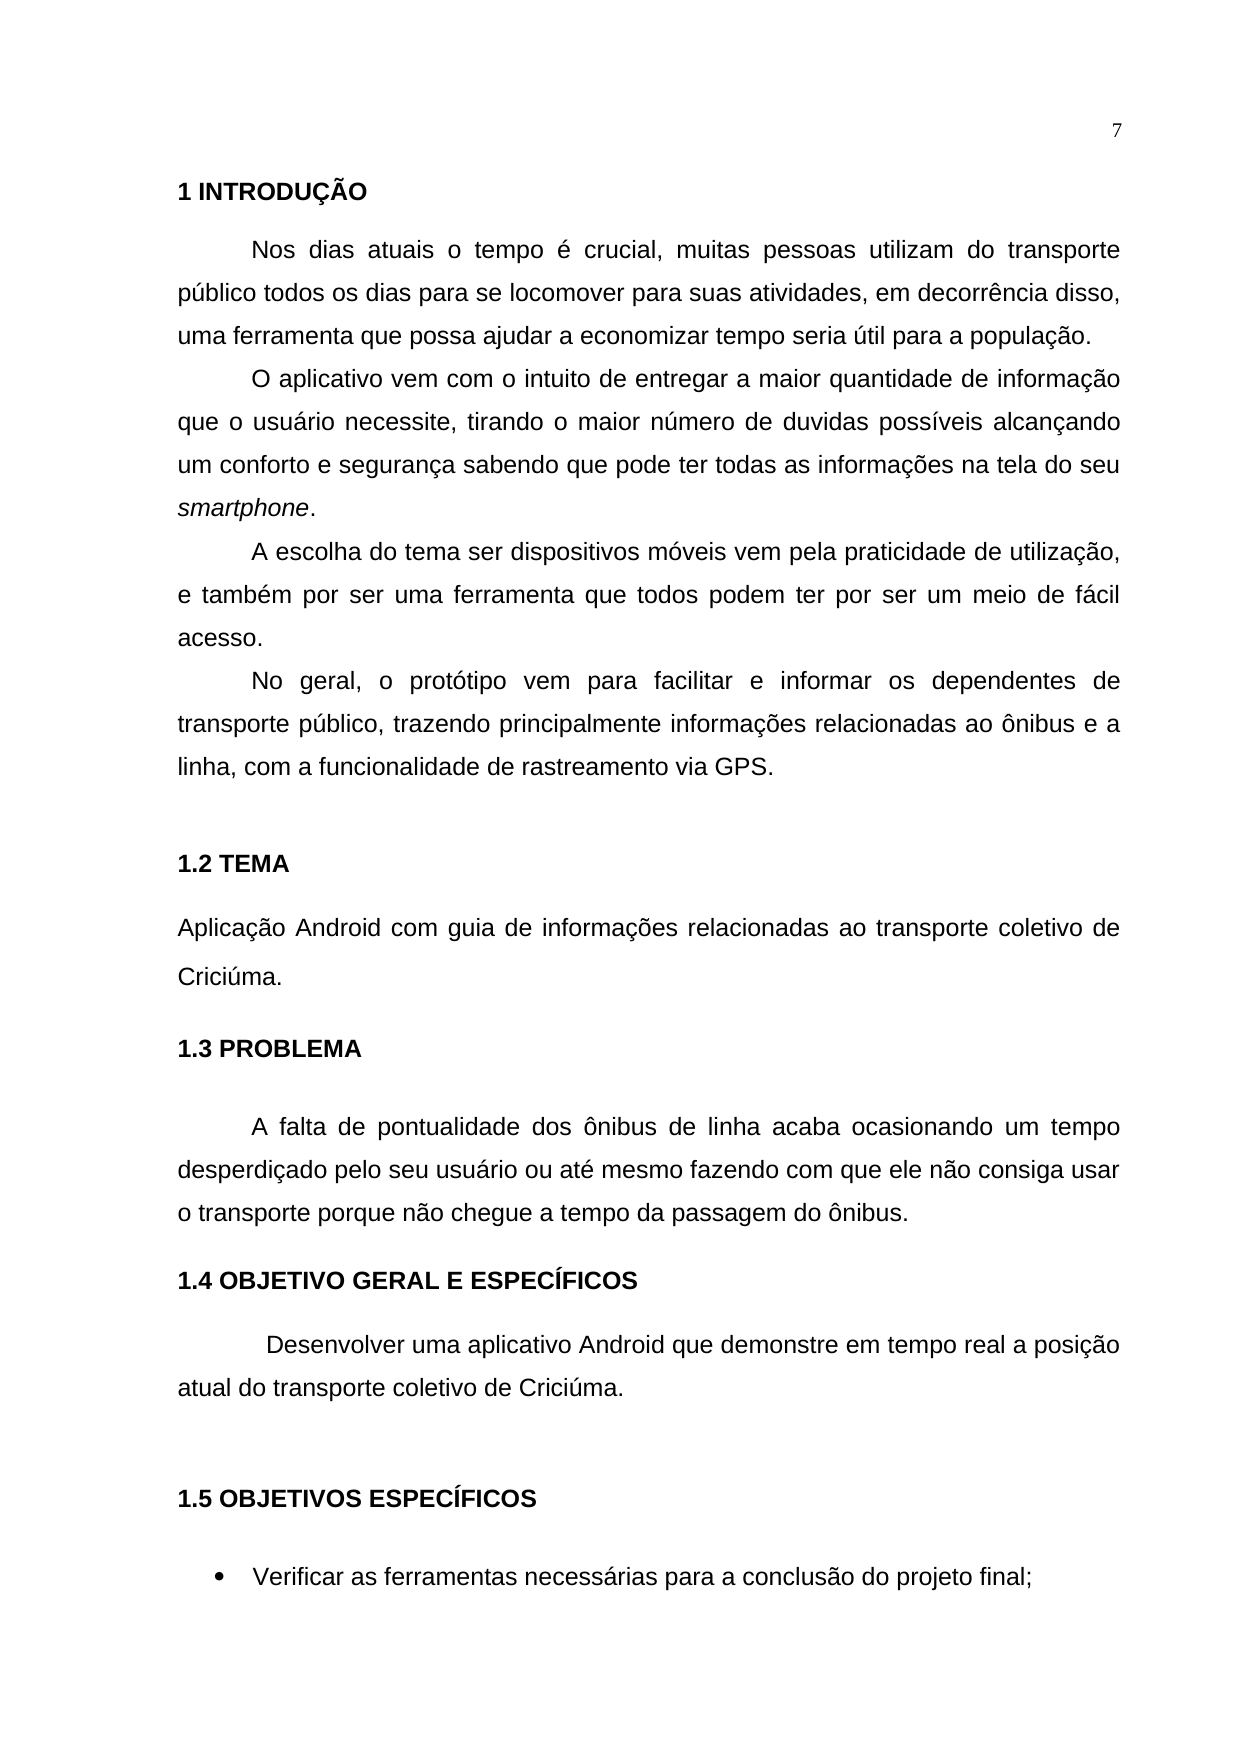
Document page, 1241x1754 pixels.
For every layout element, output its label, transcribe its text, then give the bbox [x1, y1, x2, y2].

subtitle 1 INTRODUÇÃO [177, 177, 1122, 206]
text Nos dias atuais o tempo é crucial, muitas pessoas utilizam do transporte público todos os dias para se locomover para suas atividades, em decorrência disso, uma ferramenta que possa ajudar a economizar tempo seria útil para a população. [177, 235, 1122, 350]
text A escolha do tema ser dispositivos móveis vem pela praticidade de utilização, e também por ser uma ferramenta que todos podem ter por ser um meio de fácil acesso. [177, 537, 1122, 652]
text A falta de pontualidade dos ônibus de linha acaba ocasionando um tempo desperdiçado pelo seu usuário ou até mesmo fazendo com que ele não consiga usar o transporte porque não chegue a tempo da passagem do ônibus. [177, 1112, 1122, 1227]
subtitle 1.4 OBJETIVO GERAL E ESPECÍFICOS [177, 1266, 1122, 1295]
subtitle 1.3 PROBLEMA [177, 1034, 1122, 1062]
text Desenvolver uma aplicativo Android que demonstre em tempo real a posição atual do transporte coletivo de Criciúma. [177, 1330, 1122, 1402]
text Aplicação Android com guia de informações relacionadas ao transporte coletivo de Criciúma. [177, 913, 1122, 992]
list Verificar as ferramentas necessárias para a conclusão do projeto final; [215, 1562, 1122, 1591]
subtitle 1.5 OBJETIVOS ESPECÍFICOS [177, 1484, 1122, 1513]
text O aplicativo vem com o intuito de entregar a maior quantidade de informação que o usuário necessite, tirando o maior número de duvidas possíveis alcançando um conforto e segurança sabendo que pode ter todas as informações na tela do seu smartphone. [177, 364, 1122, 522]
text No geral, o protótipo vem para facilitar e informar os dependentes de transporte público, trazendo principalmente informações relacionadas ao ônibus e a linha, com a funcionalidade de rastreamento via GPS. [177, 666, 1122, 781]
subtitle 1.2 TEMA [177, 849, 1122, 878]
